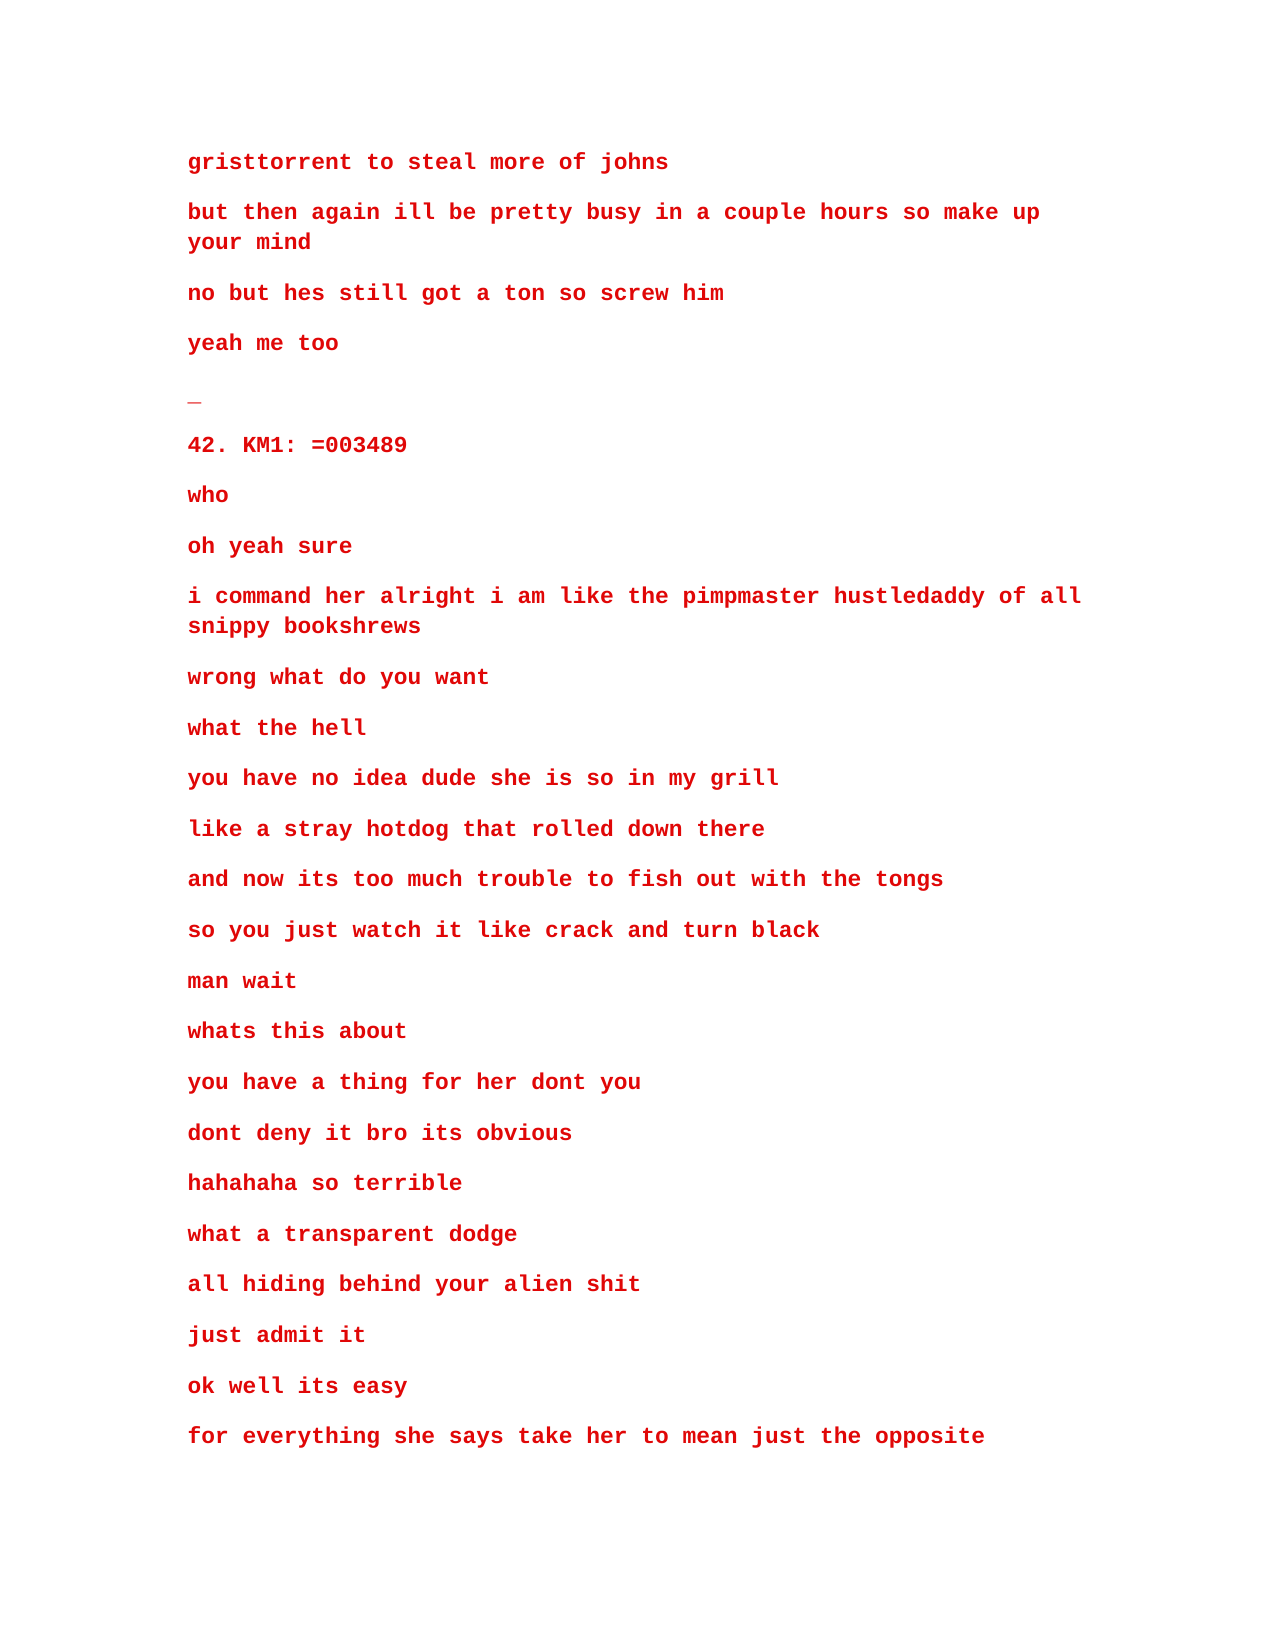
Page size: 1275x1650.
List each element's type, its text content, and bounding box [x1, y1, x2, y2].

text you have no idea dude she is so in my grill [187, 766, 1087, 792]
text you have a thing for her dont you [187, 1070, 1087, 1096]
text whats this about [187, 1019, 1087, 1046]
text what the hell [187, 716, 1087, 742]
text so you just watch it like crack and turn black [187, 918, 1087, 944]
text i command her alright i am like the pimpmaster hustledaddy of all snippy bookshrews [187, 585, 1087, 641]
text for everything she says take her to mean just the opposite [187, 1424, 1087, 1451]
text all hiding behind your alien shit [187, 1273, 1087, 1299]
text ok well its easy [187, 1374, 1087, 1400]
text no but hes still got a ton so screw him [187, 281, 1087, 307]
text oh yeah sure [187, 534, 1087, 560]
text wrong what do you want [187, 665, 1087, 691]
text yeah me too [187, 332, 1087, 358]
text _ [187, 382, 1087, 408]
text man wait [187, 969, 1087, 995]
text 42. KM1: =003489 [187, 433, 1087, 459]
text just admit it [187, 1323, 1087, 1349]
text and now its too much trouble to fish out with the tongs [187, 868, 1087, 894]
text dont deny it bro its obvious [187, 1121, 1087, 1147]
text gristtorrent to steal more of johns [187, 150, 1087, 176]
text what a transparent dodge [187, 1222, 1087, 1248]
text who [187, 483, 1087, 509]
text like a stray hotdog that rolled down there [187, 817, 1087, 843]
text hahahaha so terrible [187, 1171, 1087, 1197]
text but then again ill be pretty busy in a couple hours so make up your mind [187, 201, 1087, 256]
